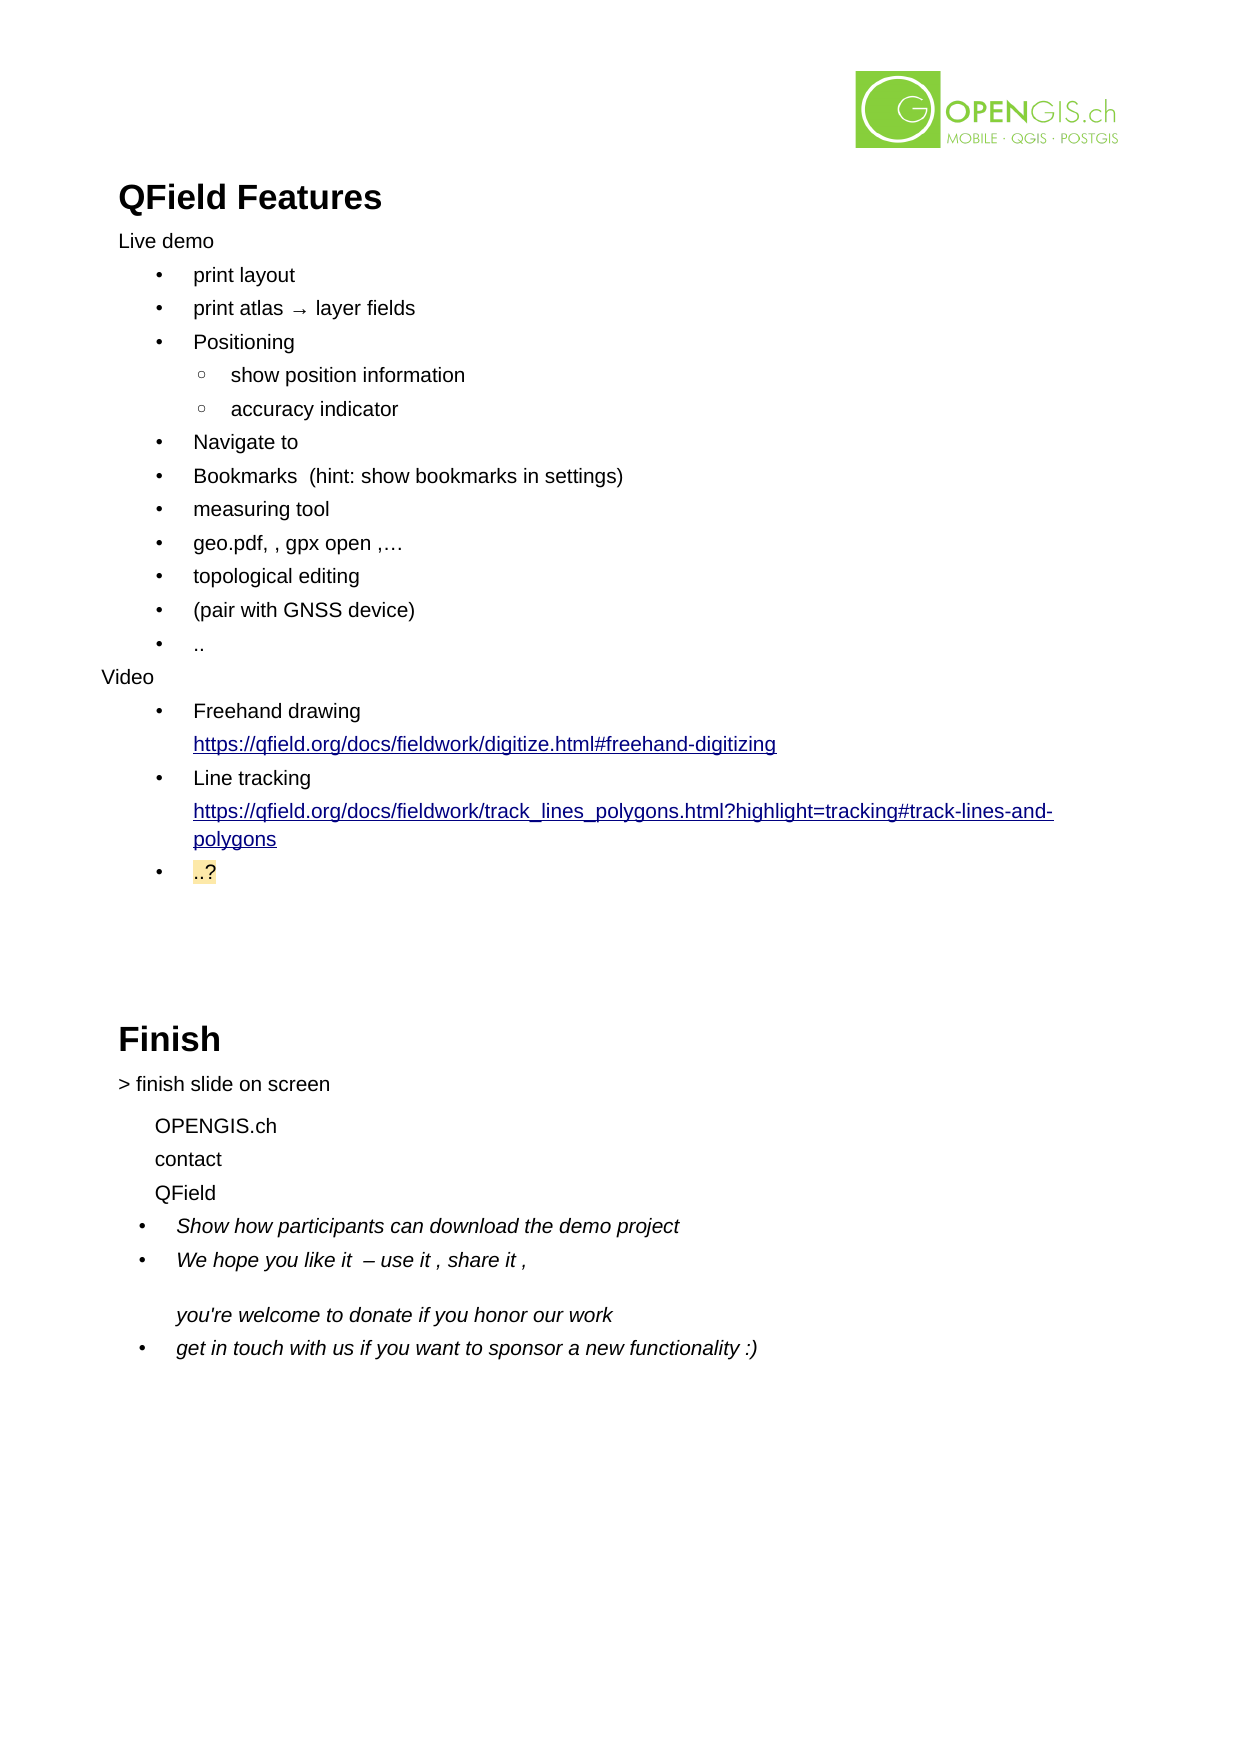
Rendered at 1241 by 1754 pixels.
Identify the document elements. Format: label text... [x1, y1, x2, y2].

list topological editing [156, 564, 1122, 588]
picture [855, 71, 1124, 148]
list (pair with GNSS device) [156, 598, 1122, 622]
list Video [101, 665, 1122, 689]
list Live demo [118, 229, 1122, 253]
list ..? [156, 860, 1122, 884]
subtitle QField Features [118, 176, 1122, 217]
text > finish slide on screen [118, 1071, 1122, 1095]
list get in touch with us if you want to sponsor a new functionality :) [139, 1336, 1122, 1360]
list Positioning [156, 329, 1122, 354]
list contact [154, 1147, 1122, 1171]
list Line tracking [156, 765, 1122, 789]
list OPENGIS.ch [154, 1113, 1122, 1137]
list We hope you like it – use it , share it , you're welcome to donate if you honor our work [139, 1247, 1122, 1326]
list https://qfield.org/docs/fieldwork/track_lines_polygons.html?highlight=tracking#track-lines-and-polygons [156, 799, 1122, 850]
list accuracy indicator [193, 397, 1122, 421]
list measuring tool [156, 497, 1122, 521]
list print layout [156, 262, 1122, 287]
list Show how participants can download the demo project [139, 1214, 1122, 1238]
list https://qfield.org/docs/fieldwork/digitize.html#freehand-digitizing [156, 732, 1122, 756]
list QField [154, 1180, 1122, 1204]
list geo.pdf, , gpx open ,… [156, 531, 1122, 555]
list Bookmarks (hint: show bookmarks in settings) [156, 464, 1122, 488]
list show position information [193, 363, 1122, 387]
list Freehand drawing [156, 698, 1122, 722]
list Navigate to [156, 430, 1122, 454]
subtitle Finish [118, 1019, 1122, 1059]
list .. [156, 631, 1122, 656]
list print atlas → layer fields [156, 296, 1122, 320]
